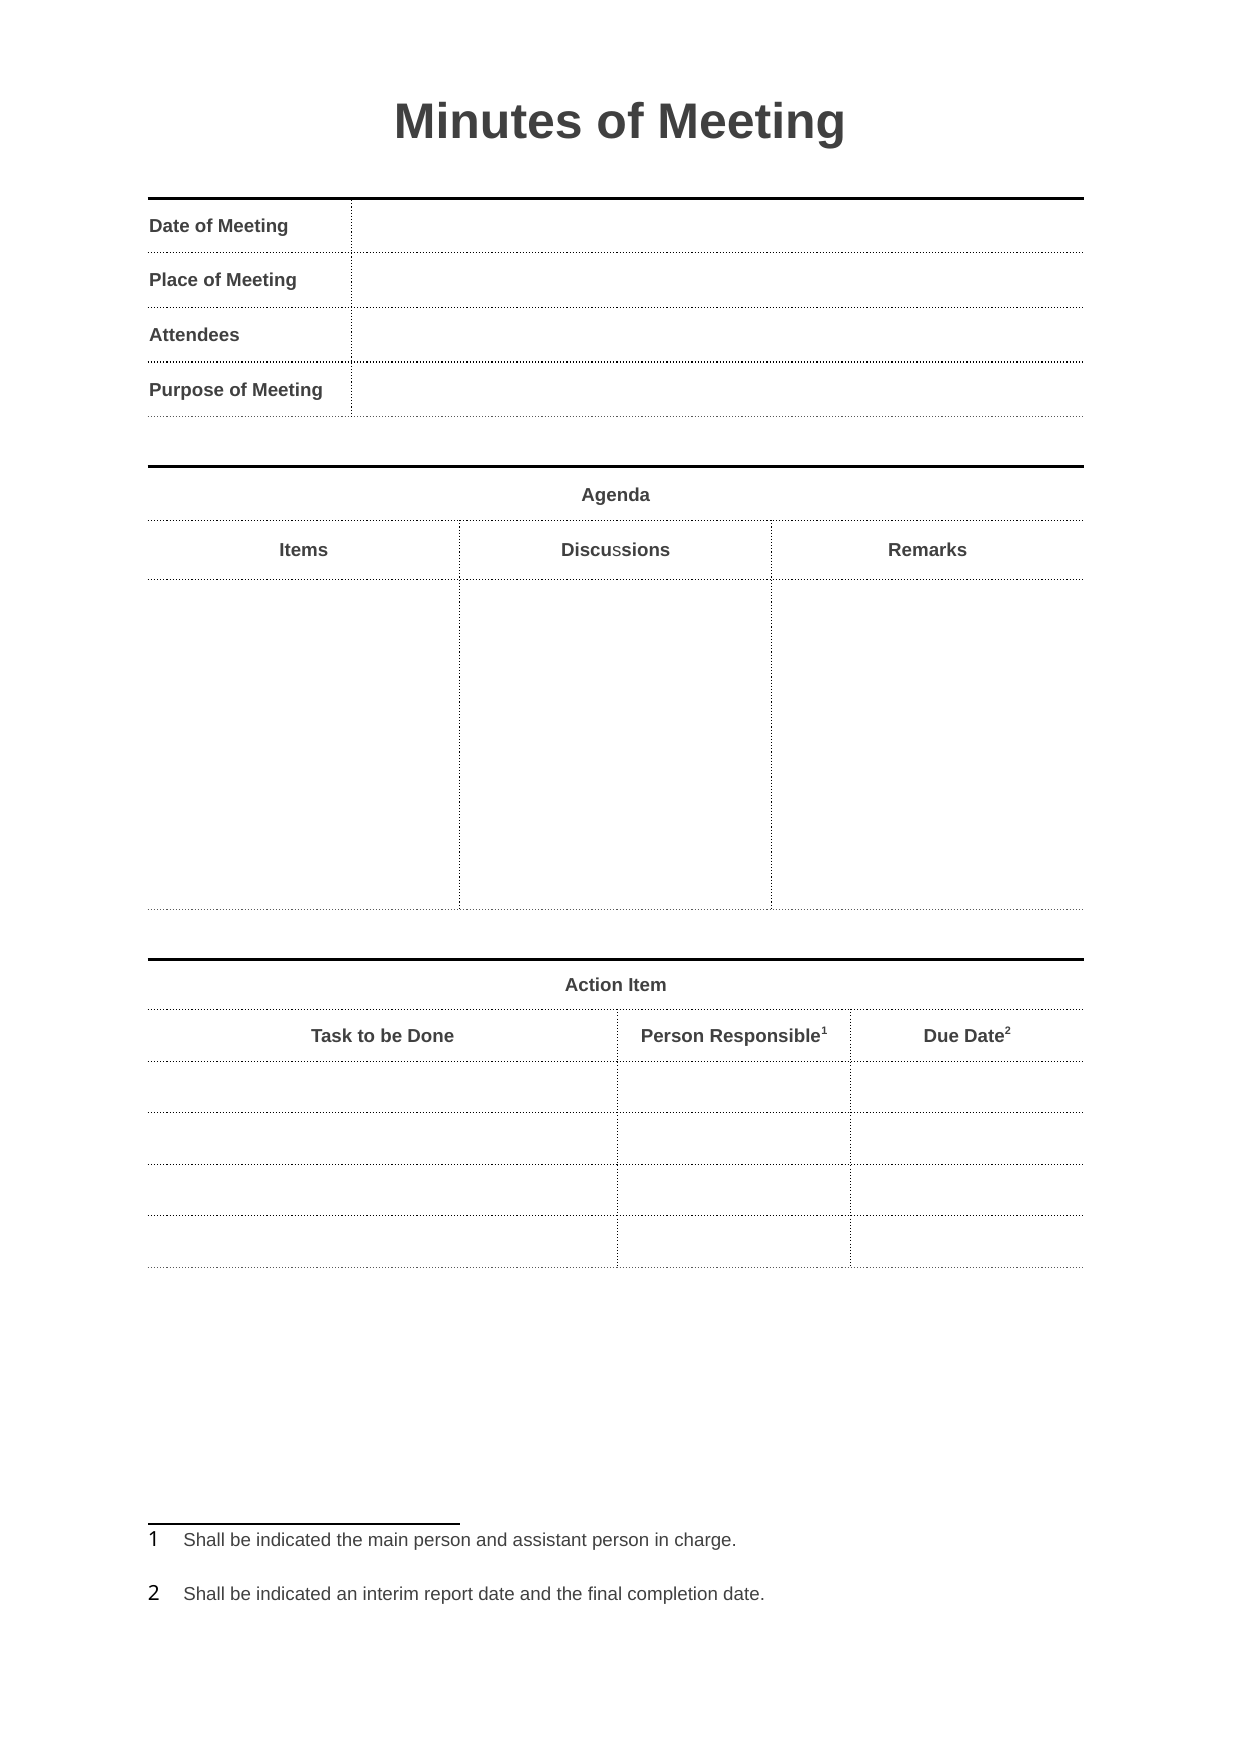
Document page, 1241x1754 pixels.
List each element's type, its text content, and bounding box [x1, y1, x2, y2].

table_cell [850, 1061, 1083, 1112]
table_cell [148, 1061, 617, 1112]
table_cell [148, 1164, 617, 1215]
table_cell Attendees [148, 307, 352, 361]
table_header Agenda [148, 468, 1083, 520]
table_cell [617, 1215, 850, 1267]
table_cell [771, 579, 1083, 908]
table_cell [352, 252, 1083, 307]
table_cell Remarks [771, 520, 1083, 579]
table_cell [352, 307, 1083, 361]
table_cell Task to be Done [148, 1009, 617, 1061]
table_cell Discussions [460, 520, 771, 579]
table_cell [148, 1215, 617, 1267]
table_cell [850, 1215, 1083, 1267]
table_header [352, 200, 1083, 252]
table_cell [617, 1164, 850, 1215]
table_cell [617, 1112, 850, 1164]
table_cell Items [148, 520, 459, 579]
table_cell [850, 1112, 1083, 1164]
table_header Action Item [148, 961, 1083, 1009]
table_cell [148, 579, 459, 908]
table_cell Due Date [850, 1009, 1083, 1061]
table_cell Purpose of Meeting [148, 361, 352, 416]
table_cell [460, 579, 771, 908]
table_header Date of Meeting [148, 200, 352, 252]
table_cell Person Responsible [617, 1009, 850, 1061]
table_cell [148, 1112, 617, 1164]
text Minutes of Meeting [148, 92, 1092, 149]
table_cell [850, 1164, 1083, 1215]
table_cell Place of Meeting [148, 252, 352, 307]
table_cell [352, 361, 1083, 416]
table_cell [617, 1061, 850, 1112]
